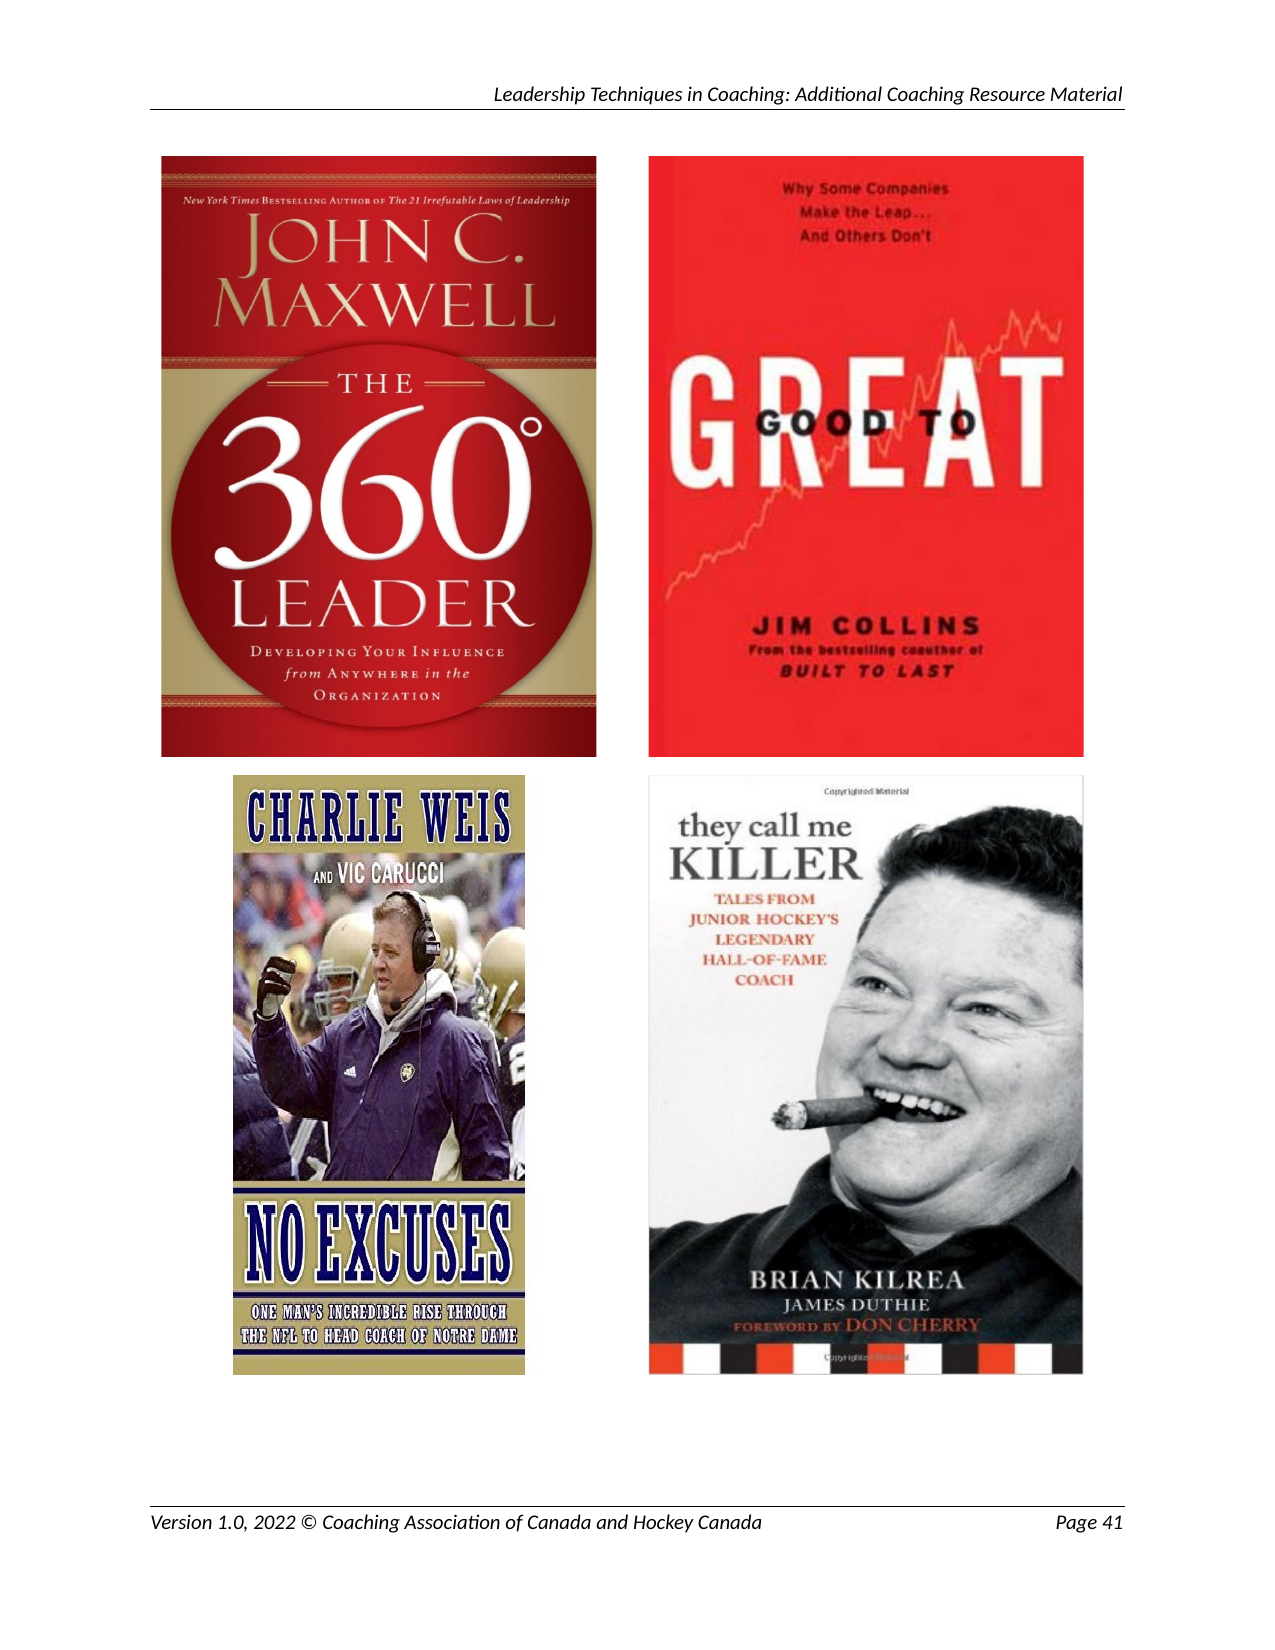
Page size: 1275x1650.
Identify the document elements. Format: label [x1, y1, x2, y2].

table_cell [150, 150, 637, 769]
table_cell [638, 150, 1125, 769]
table_cell [638, 769, 1125, 1387]
table_cell [150, 769, 637, 1387]
